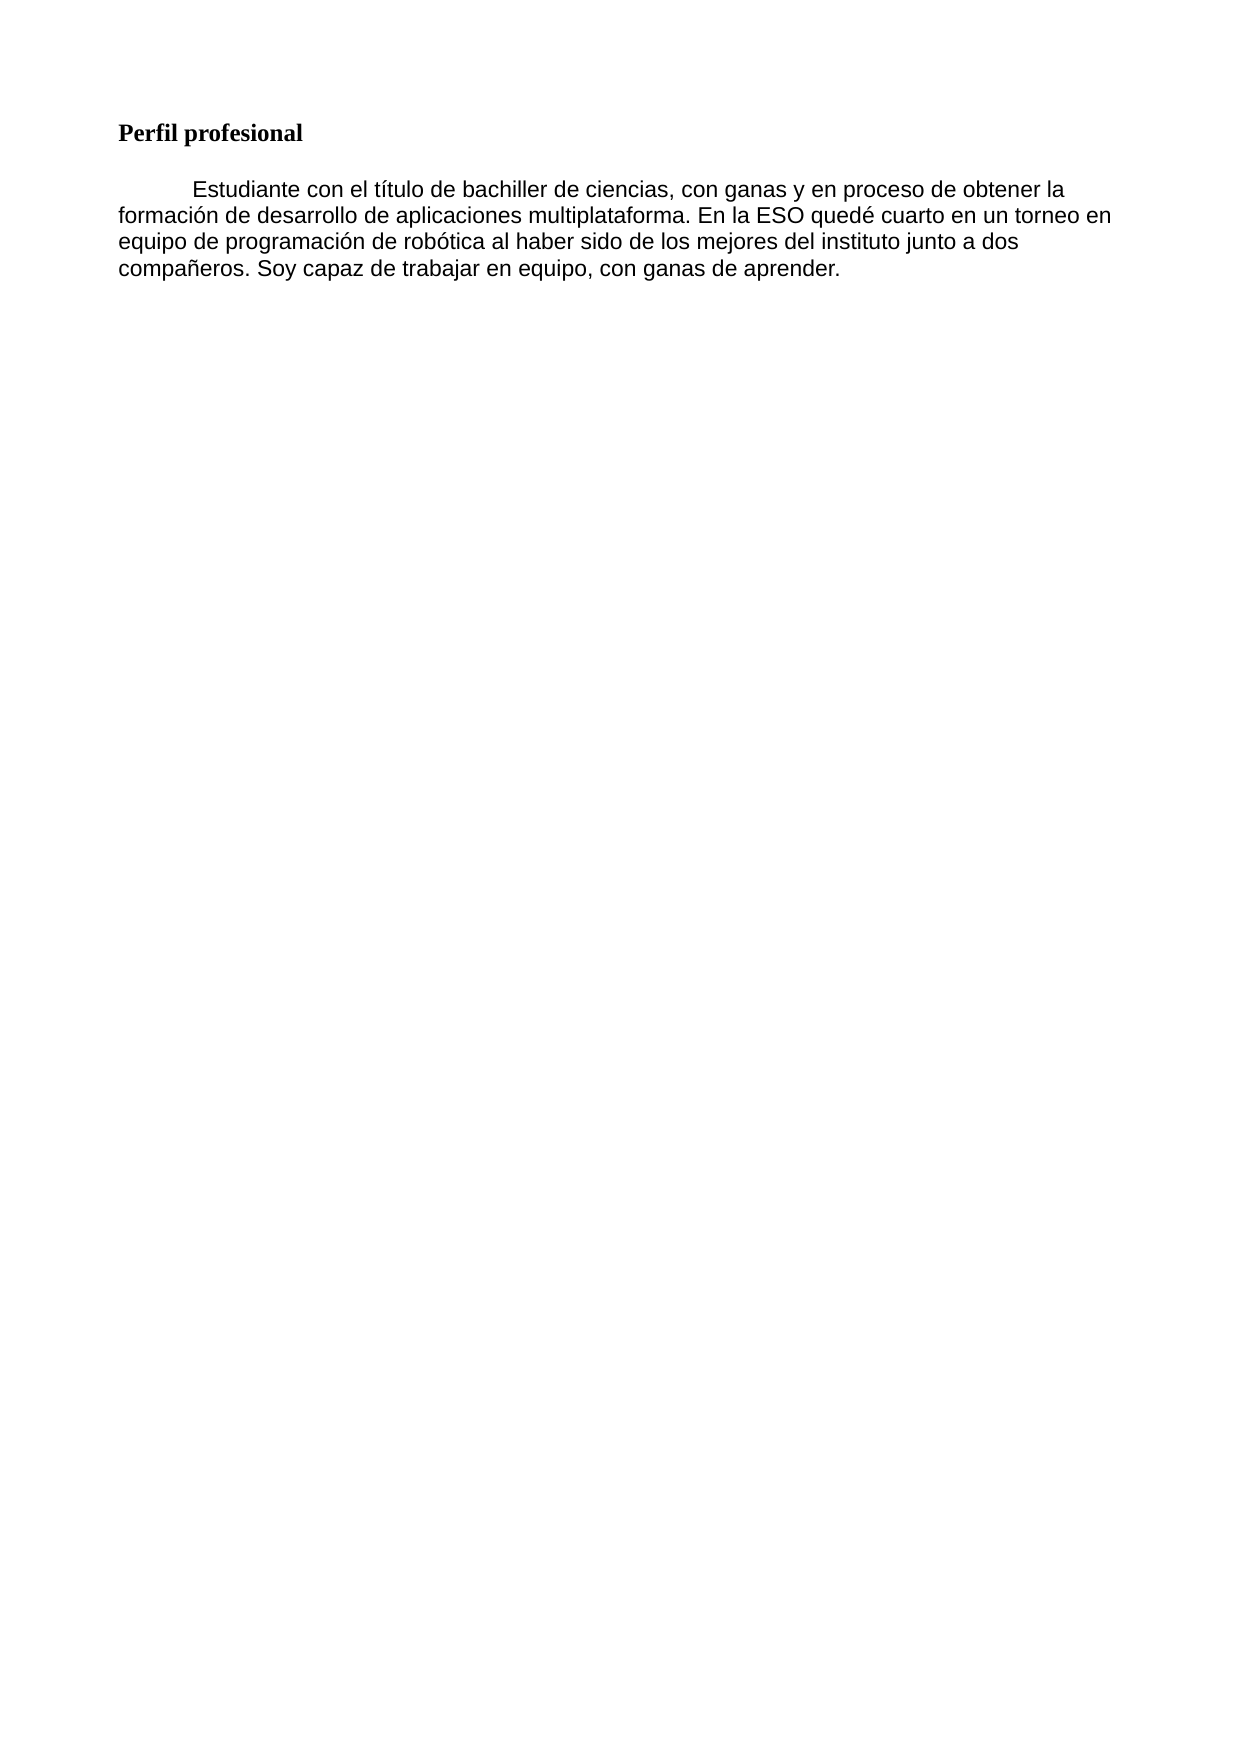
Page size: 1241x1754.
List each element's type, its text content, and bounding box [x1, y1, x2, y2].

text Estudiante con el título de bachiller de ciencias, con ganas y en proceso de obtener la formación de desarrollo de aplicaciones multiplataforma. En la ESO quedé cuarto en un torneo en equipo de programación de robótica al haber sido de los mejores del instituto junto a dos compañeros. Soy capaz de trabajar en equipo, con ganas de aprender. [118, 176, 1122, 281]
text Perfil profesional [118, 118, 1122, 147]
